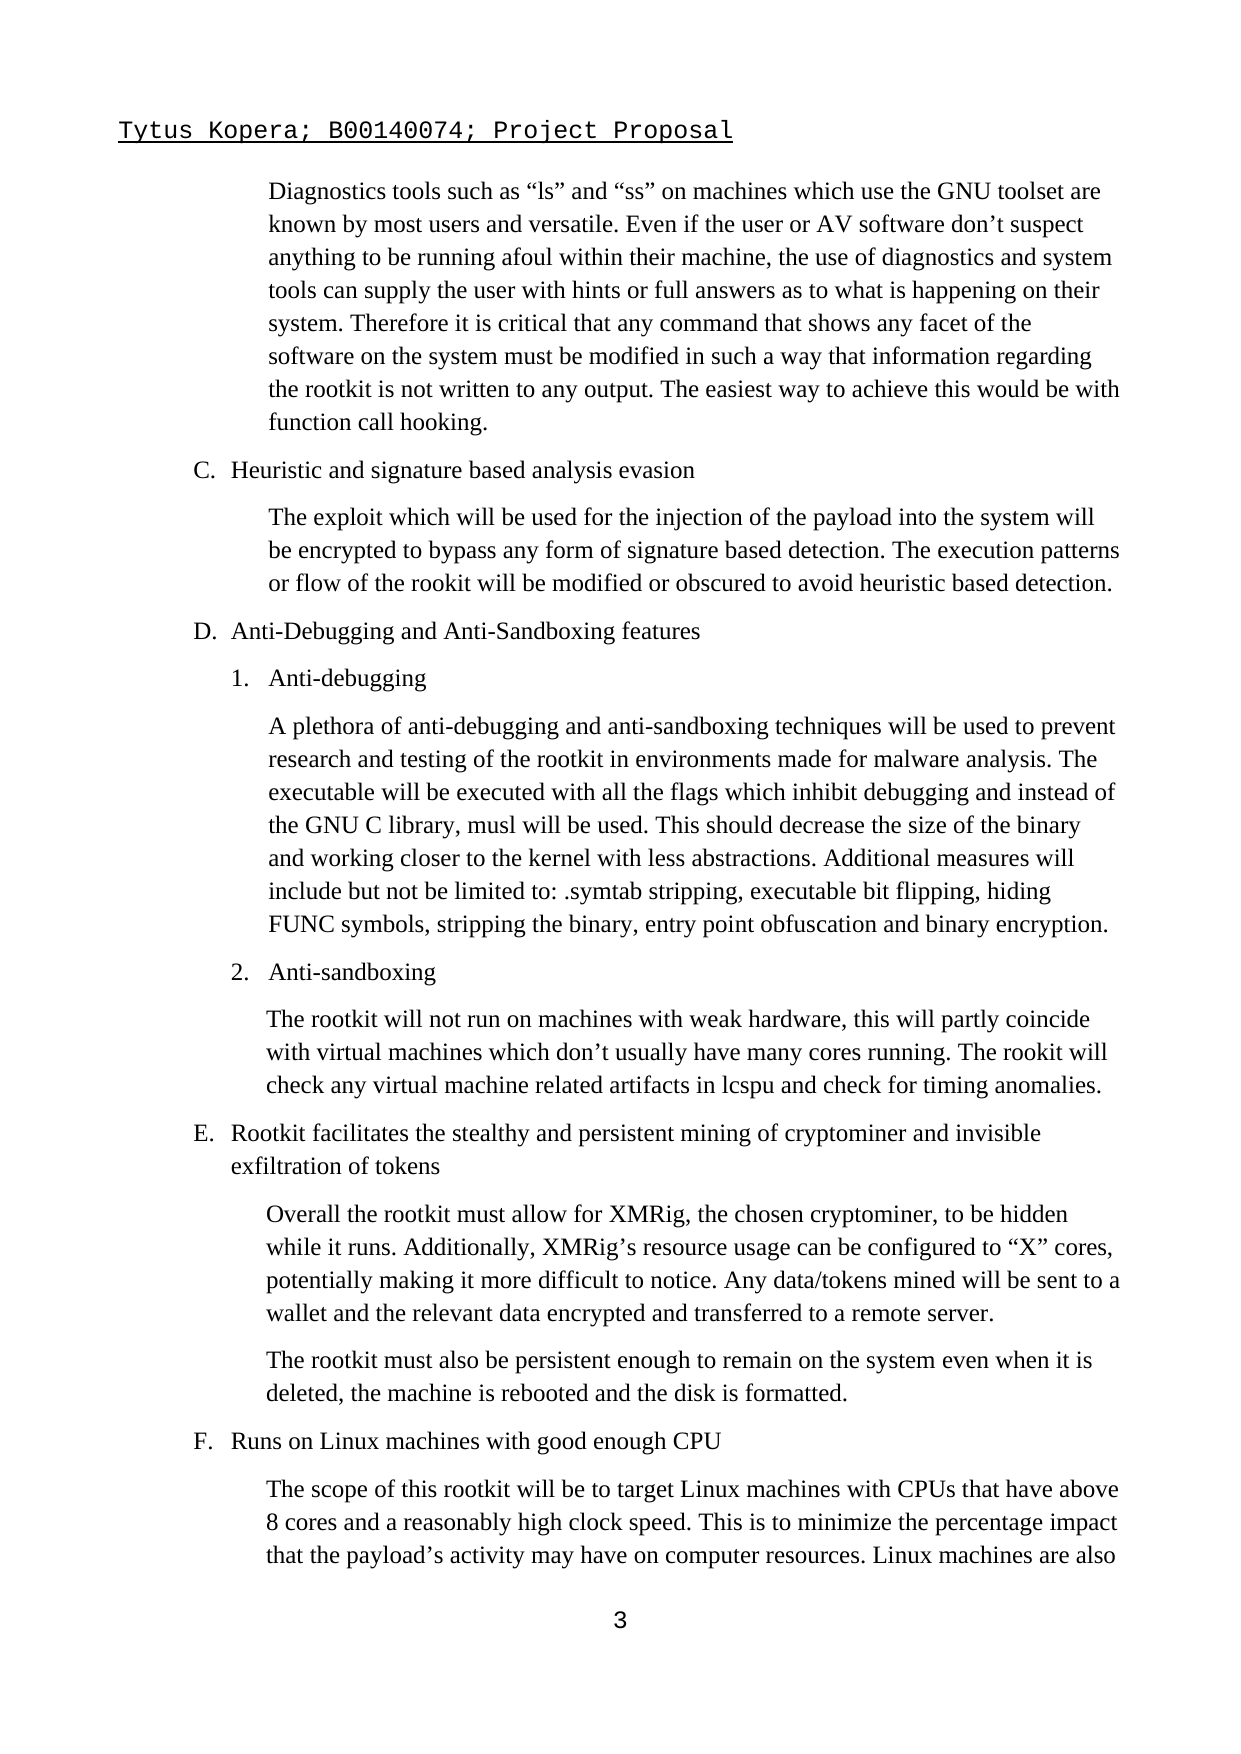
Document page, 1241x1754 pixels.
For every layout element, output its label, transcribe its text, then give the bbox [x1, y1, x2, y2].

list Anti-Debugging and Anti-Sandboxing features [193, 616, 1122, 645]
list A plethora of anti-debugging and anti-sandboxing techniques will be used to prevent research and testing of the rootkit in environments made for malware analysis. The executable will be executed with all the flags which inhibit debugging and instead of the GNU C library, musl will be used. This should decrease the size of the binary and working closer to the kernel with less abstractions. Additional measures will include but not be limited to: .symtab stripping, executable bit flipping, hiding FUNC symbols, stripping the binary, entry point obfuscation and binary encryption. [231, 711, 1122, 938]
text The scope of this rootkit will be to target Linux machines with CPUs that have above 8 cores and a reasonably high clock speed. This is to minimize the percentage impact that the payload’s activity may have on computer resources. Linux machines are also [266, 1474, 1122, 1568]
list Anti-sandboxing [231, 957, 1122, 986]
text Overall the rootkit must allow for XMRig, the chosen cryptominer, to be hidden while it runs. Additionally, XMRig’s resource usage can be configured to “X” cores, potentially making it more difficult to notice. Any data/tokens mined will be sent to a wallet and the relevant data encrypted and transferred to a remote server. [266, 1199, 1122, 1327]
list Rootkit facilitates the stealthy and persistent mining of cryptominer and invisible exfiltration of tokens [193, 1118, 1122, 1180]
text The rootkit will not run on machines with weak hardware, this will partly coincide with virtual machines which don’t usually have many cores running. The rookit will check any virtual machine related artifacts in lcspu and check for timing anomalies. [266, 1004, 1122, 1099]
list Anti-debugging [231, 663, 1122, 692]
list Diagnostics tools such as “ls” and “ss” on machines which use the GNU toolset are known by most users and versatile. Even if the user or AV software don’t suspect anything to be running afoul within their machine, the use of diagnostics and system tools can supply the user with hints or full answers as to what is happening on their system. Therefore it is critical that any command that shows any facet of the software on the system must be modified in such a way that information regarding the rootkit is not written to any output. The easiest way to achieve this would be with function call hooking. [231, 176, 1122, 436]
list Runs on Linux machines with good enough CPU [193, 1426, 1122, 1455]
list Heuristic and signature based analysis evasion [193, 455, 1122, 483]
text The rootkit must also be persistent enough to remain on the system even when it is deleted, the machine is rebooted and the disk is formatted. [266, 1345, 1122, 1407]
list The exploit which will be used for the injection of the payload into the system will be encrypted to bypass any form of signature based detection. The execution patterns or flow of the rookit will be modified or obscured to avoid heuristic based detection. [231, 502, 1122, 597]
